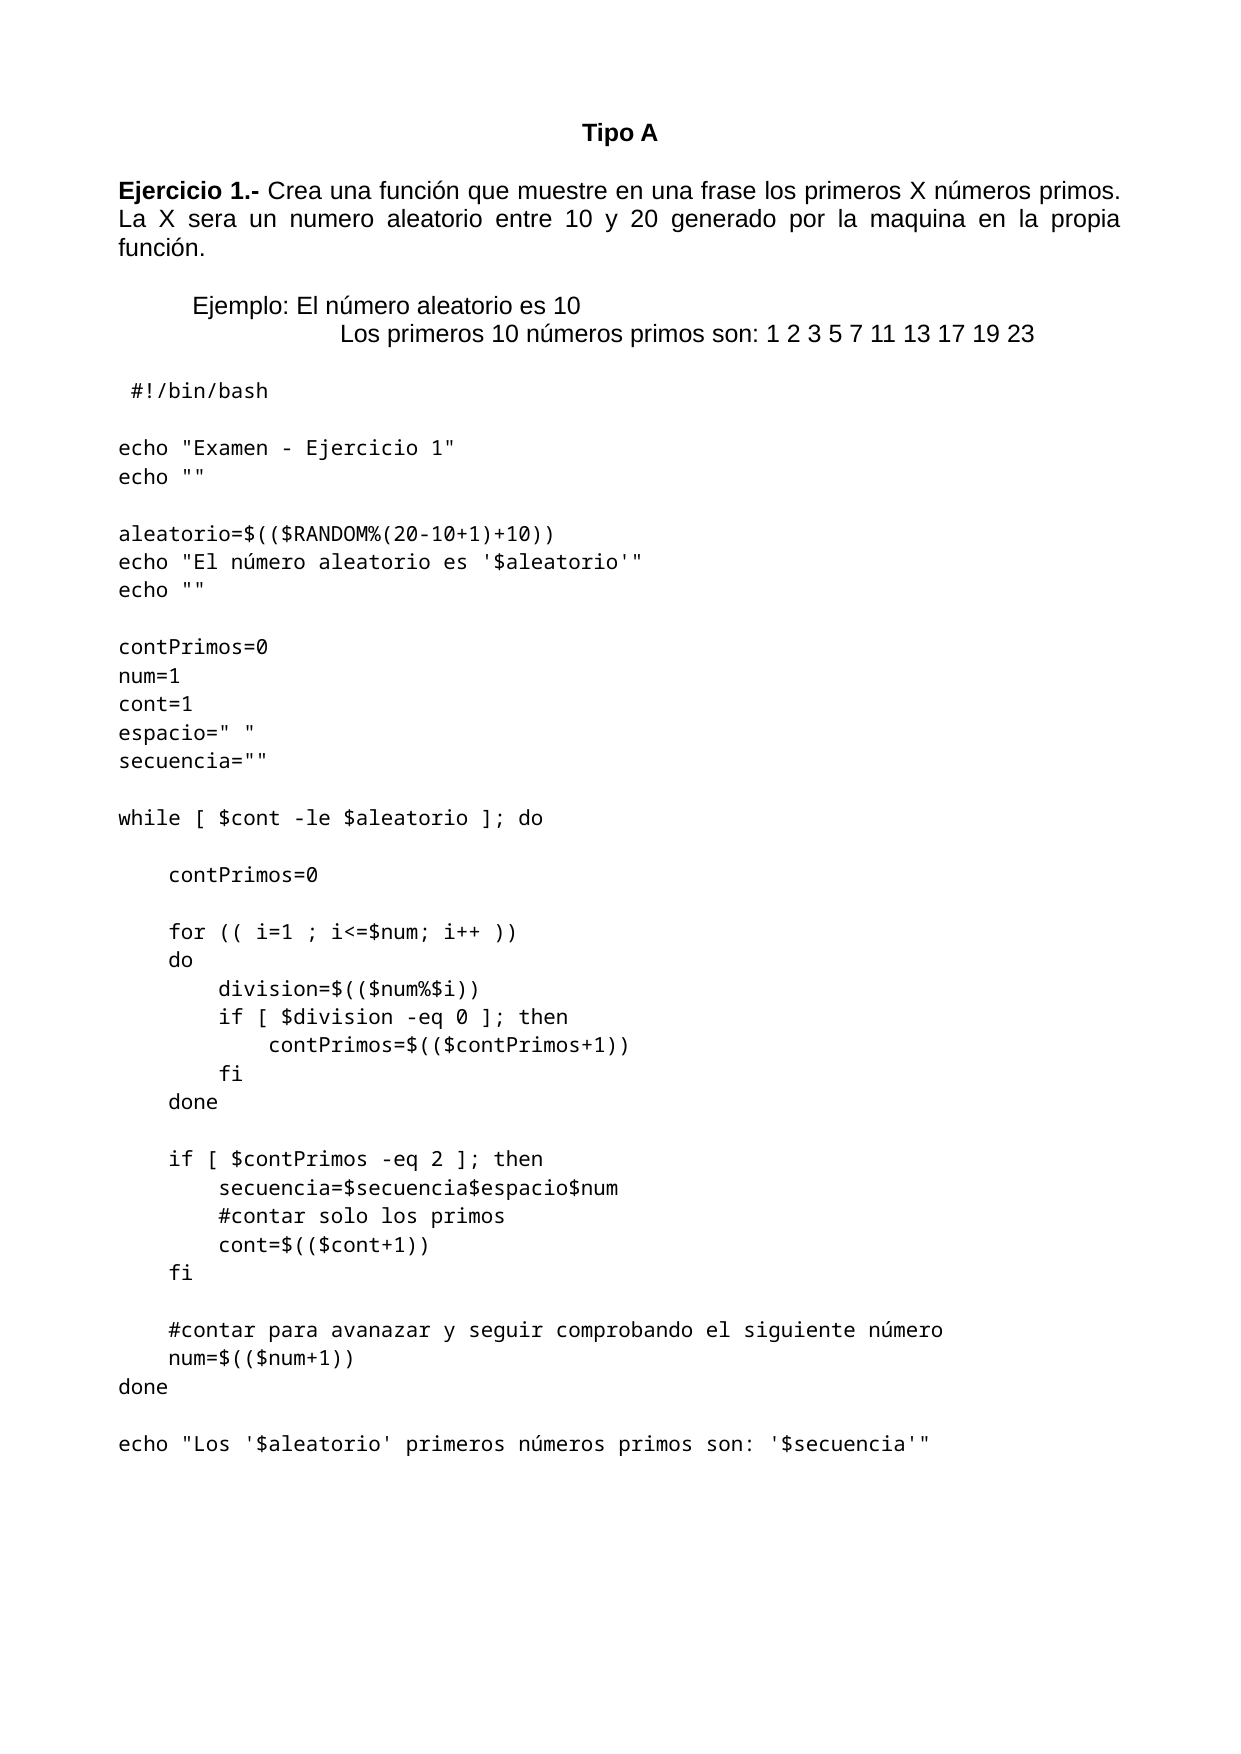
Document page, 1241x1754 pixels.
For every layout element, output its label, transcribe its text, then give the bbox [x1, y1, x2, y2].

text Ejercicio 1.- Crea una función que muestre en una frase los primeros X números primos. La X sera un numero aleatorio entre 10 y 20 generado por la maquina en la propia función. [118, 176, 1122, 262]
text #!/bin/bash echo "Examen - Ejercicio 1" echo "" aleatorio=$(($RANDOM%(20-10+1)+10)) echo "El número aleatorio es '$aleatorio'" echo "" contPrimos=0 num=1 cont=1 espacio=" " secuencia="" while [ $cont -le $aleatorio ]; do contPrimos=0 for (( i=1 ; i<=$num; i++ )) do division=$(($num%$i)) if [ $division -eq 0 ]; then contPrimos=$(($contPrimos+1)) fi done if [ $contPrimos -eq 2 ]; then secuencia=$secuencia$espacio$num #contar solo los primos cont=$(($cont+1)) fi #contar para avanazar y seguir comprobando el siguiente número num=$(($num+1)) done echo "Los '$aleatorio' primeros números primos son: '$secuencia'" [118, 377, 1122, 1457]
text Ejemplo: El número aleatorio es 10 [118, 291, 1122, 319]
text Los primeros 10 números primos son: 1 2 3 5 7 11 13 17 19 23 [118, 319, 1122, 348]
text Tipo A [118, 118, 1122, 147]
